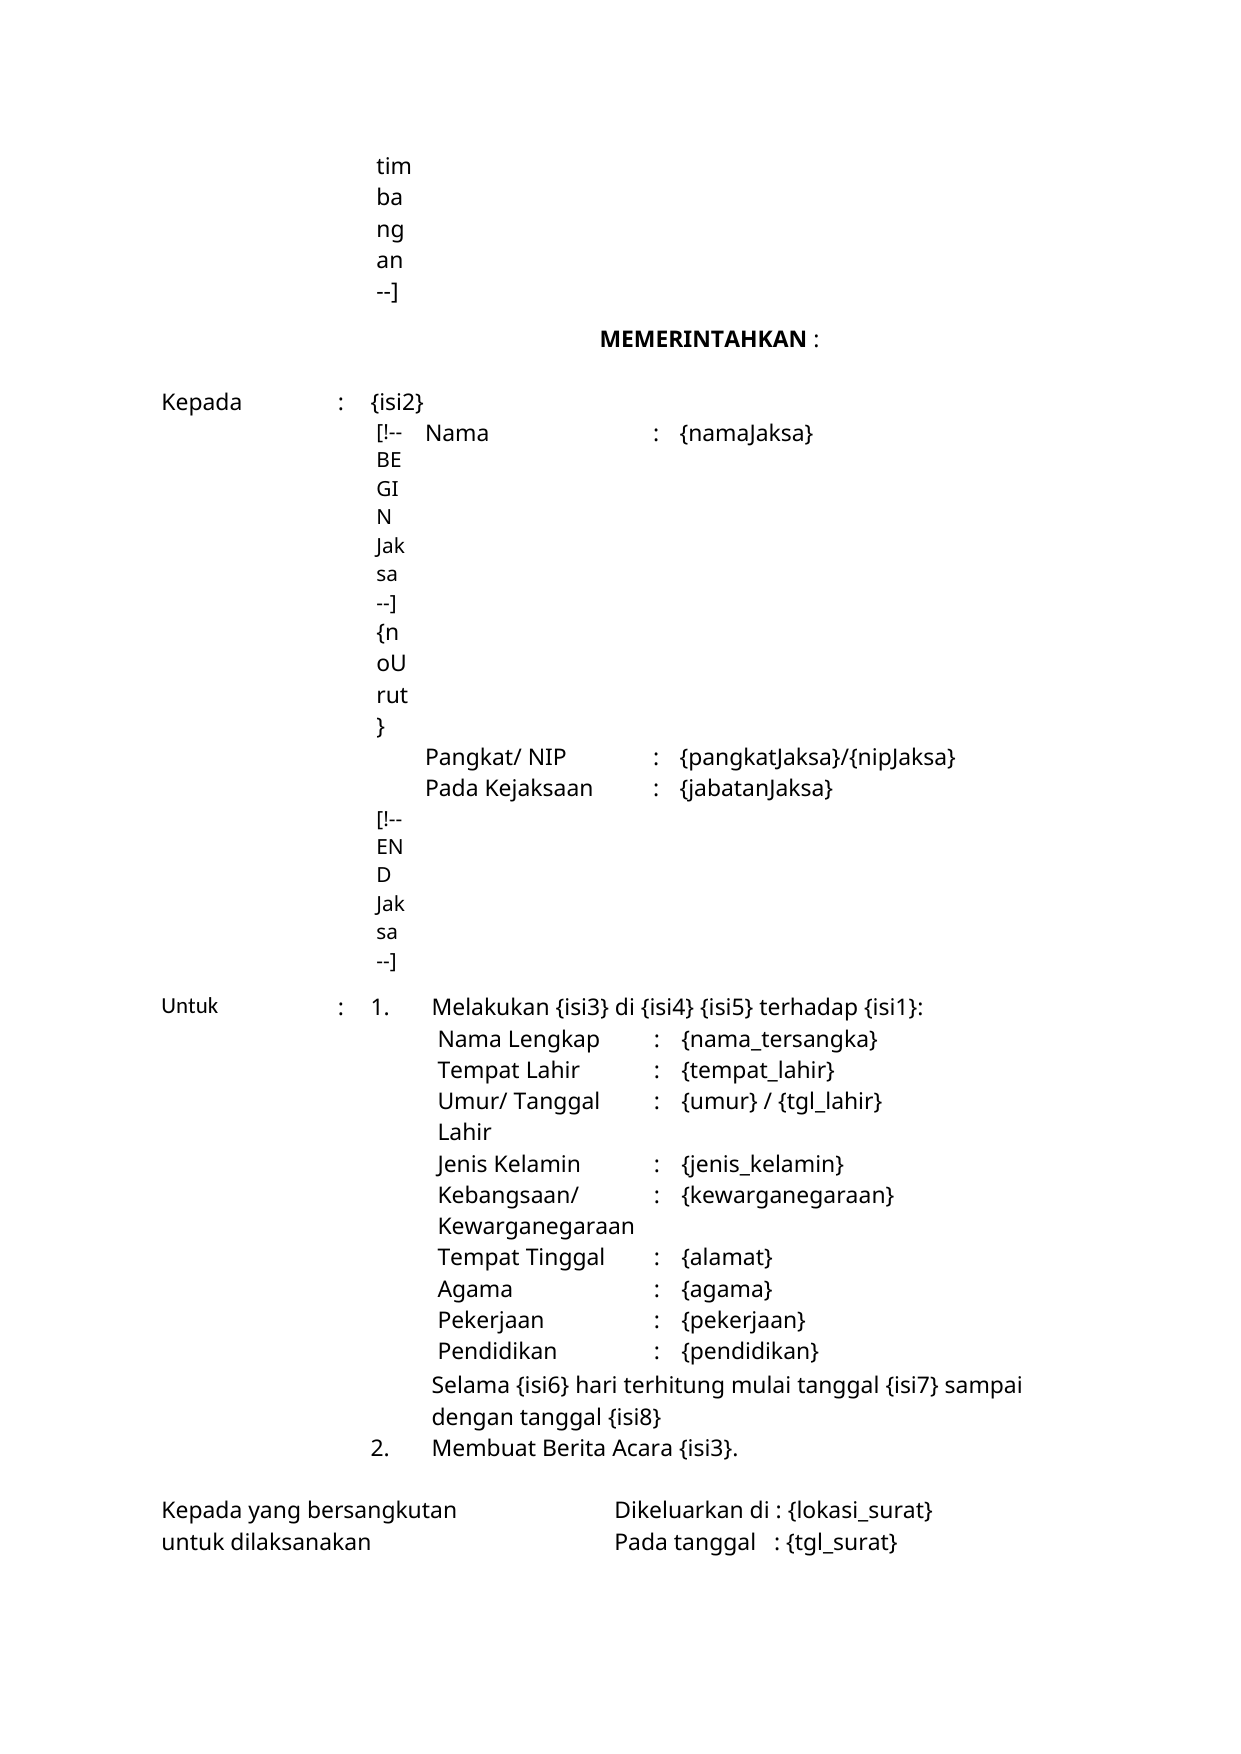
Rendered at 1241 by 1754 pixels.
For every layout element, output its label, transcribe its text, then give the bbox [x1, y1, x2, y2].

table_cell [!-- END Jaksa --] [370, 804, 419, 974]
table_cell : [647, 773, 673, 804]
table_header : [647, 417, 673, 741]
table_cell : [648, 1054, 675, 1085]
table_cell 2. [359, 1432, 420, 1463]
table_cell [370, 773, 419, 804]
table_cell Pada Kejaksaan [419, 773, 647, 804]
table_cell {kewarganegaraan} [675, 1179, 1081, 1241]
table_cell Melakukan {isi3} di {isi4} {isi5} terhadap {isi1}: Selama {isi6} hari terhitung mulai tanggal {isi7} sampai dengan tanggal {isi8} [420, 991, 1092, 1432]
table_header [!-- BEGIN Jaksa --]{noUrut} [370, 417, 419, 741]
table_cell : [326, 991, 359, 1463]
table_cell [150, 150, 326, 323]
table_cell [359, 150, 1092, 323]
table_header : [648, 1023, 675, 1054]
table_cell 1. [359, 991, 420, 1432]
table_cell Umur/ Tanggal Lahir [431, 1085, 648, 1148]
table_cell Kepada yang bersangkutan [150, 1495, 603, 1526]
table_cell {umur} / {tgl_lahir} [675, 1085, 1081, 1148]
table_cell Tempat Lahir [431, 1054, 648, 1085]
table_cell {isi2} [359, 386, 1092, 417]
table_cell [370, 741, 419, 772]
table_cell [603, 1557, 1092, 1588]
table_cell {jenis_kelamin} [675, 1148, 1081, 1179]
table_cell Dikeluarkan di : {lokasi_surat} [603, 1495, 1092, 1526]
table_cell Membuat Berita Acara {isi3}. [420, 1432, 1092, 1463]
table_cell [326, 150, 359, 323]
table_cell : [648, 1179, 675, 1241]
table_cell Kepada [150, 386, 326, 991]
table_cell {pekerjaan} [675, 1304, 1081, 1335]
table_cell : [647, 741, 673, 772]
table_header {nama_tersangka} [675, 1023, 1081, 1054]
table_cell : [648, 1085, 675, 1148]
table_cell {jabatanJaksa} [674, 773, 1081, 804]
table_cell [419, 150, 1081, 306]
table_cell {pendidikan} [675, 1335, 1081, 1369]
table_header Nama Lengkap [431, 1023, 648, 1054]
table_cell [150, 1557, 603, 1588]
table_cell Kebangsaan/ Kewarganegaraan [431, 1179, 648, 1241]
table_cell timbangan --] [370, 150, 419, 306]
table_cell : [648, 1148, 675, 1179]
table_header Nama [419, 417, 647, 741]
table_cell {alamat} [675, 1241, 1081, 1273]
table_cell : [648, 1304, 675, 1335]
table_cell [326, 417, 359, 991]
table_cell Pada tanggal : {tgl_surat} [603, 1526, 1092, 1557]
table_cell {agama} [675, 1273, 1081, 1304]
table_cell Pekerjaan [431, 1304, 648, 1335]
table_cell {pangkatJaksa}/{nipJaksa} [674, 741, 1081, 772]
table_cell Pendidikan [431, 1335, 648, 1369]
table_cell [674, 804, 1081, 974]
table_cell : [648, 1273, 675, 1304]
table_cell [150, 1463, 1092, 1494]
table_cell : [648, 1335, 675, 1369]
table_cell Agama [431, 1273, 648, 1304]
table_cell [419, 804, 647, 974]
table_cell : [326, 386, 359, 417]
table_cell MEMERINTAHKAN : [326, 323, 1092, 386]
table_cell Untuk [150, 991, 326, 1463]
table_cell [647, 804, 673, 974]
table_header {namaJaksa} [674, 417, 1081, 741]
table_cell [150, 323, 326, 386]
table_cell Tempat Tinggal [431, 1241, 648, 1273]
table_cell {tempat_lahir} [675, 1054, 1081, 1085]
table_cell Jenis Kelamin [431, 1148, 648, 1179]
table_cell untuk dilaksanakan [150, 1526, 603, 1557]
table_cell [359, 417, 1092, 991]
table_cell : [648, 1241, 675, 1273]
table_cell Pangkat/ NIP [419, 741, 647, 772]
